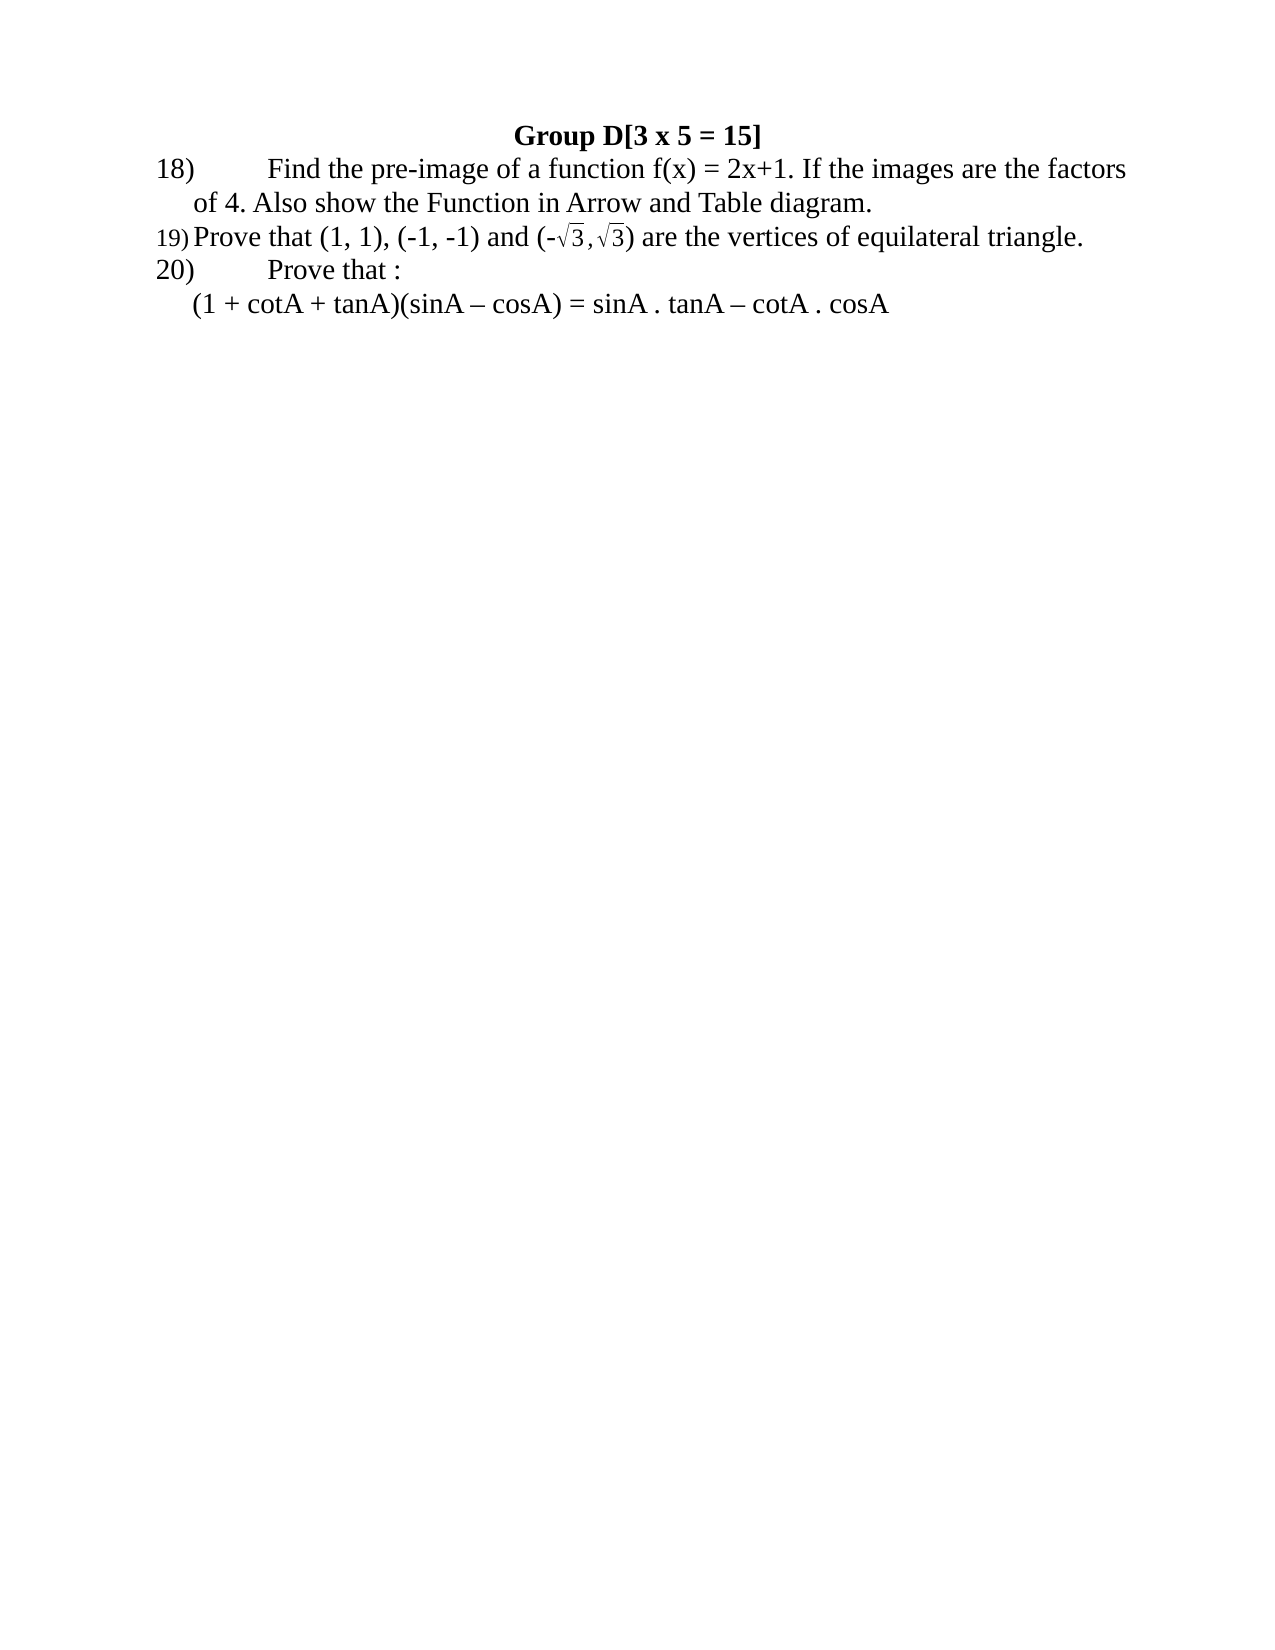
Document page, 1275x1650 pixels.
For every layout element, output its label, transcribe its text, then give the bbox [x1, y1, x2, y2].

list Find the pre-image of a function f(x) = 2x+1. If the images are the factors of 4. Also show the Function in Arrow and Table diagram. [156, 152, 1157, 219]
list Prove that : [156, 252, 1157, 286]
text (1 + cotA + tanA)(sinA – cosA) = sinA . tanA – cotA . cosA [118, 286, 1157, 319]
list Prove that (1, 1), (-1, -1) and (-) are the vertices of equilateral triangle. [156, 219, 1157, 252]
text Group D[3 x 5 = 15] [118, 118, 1157, 152]
